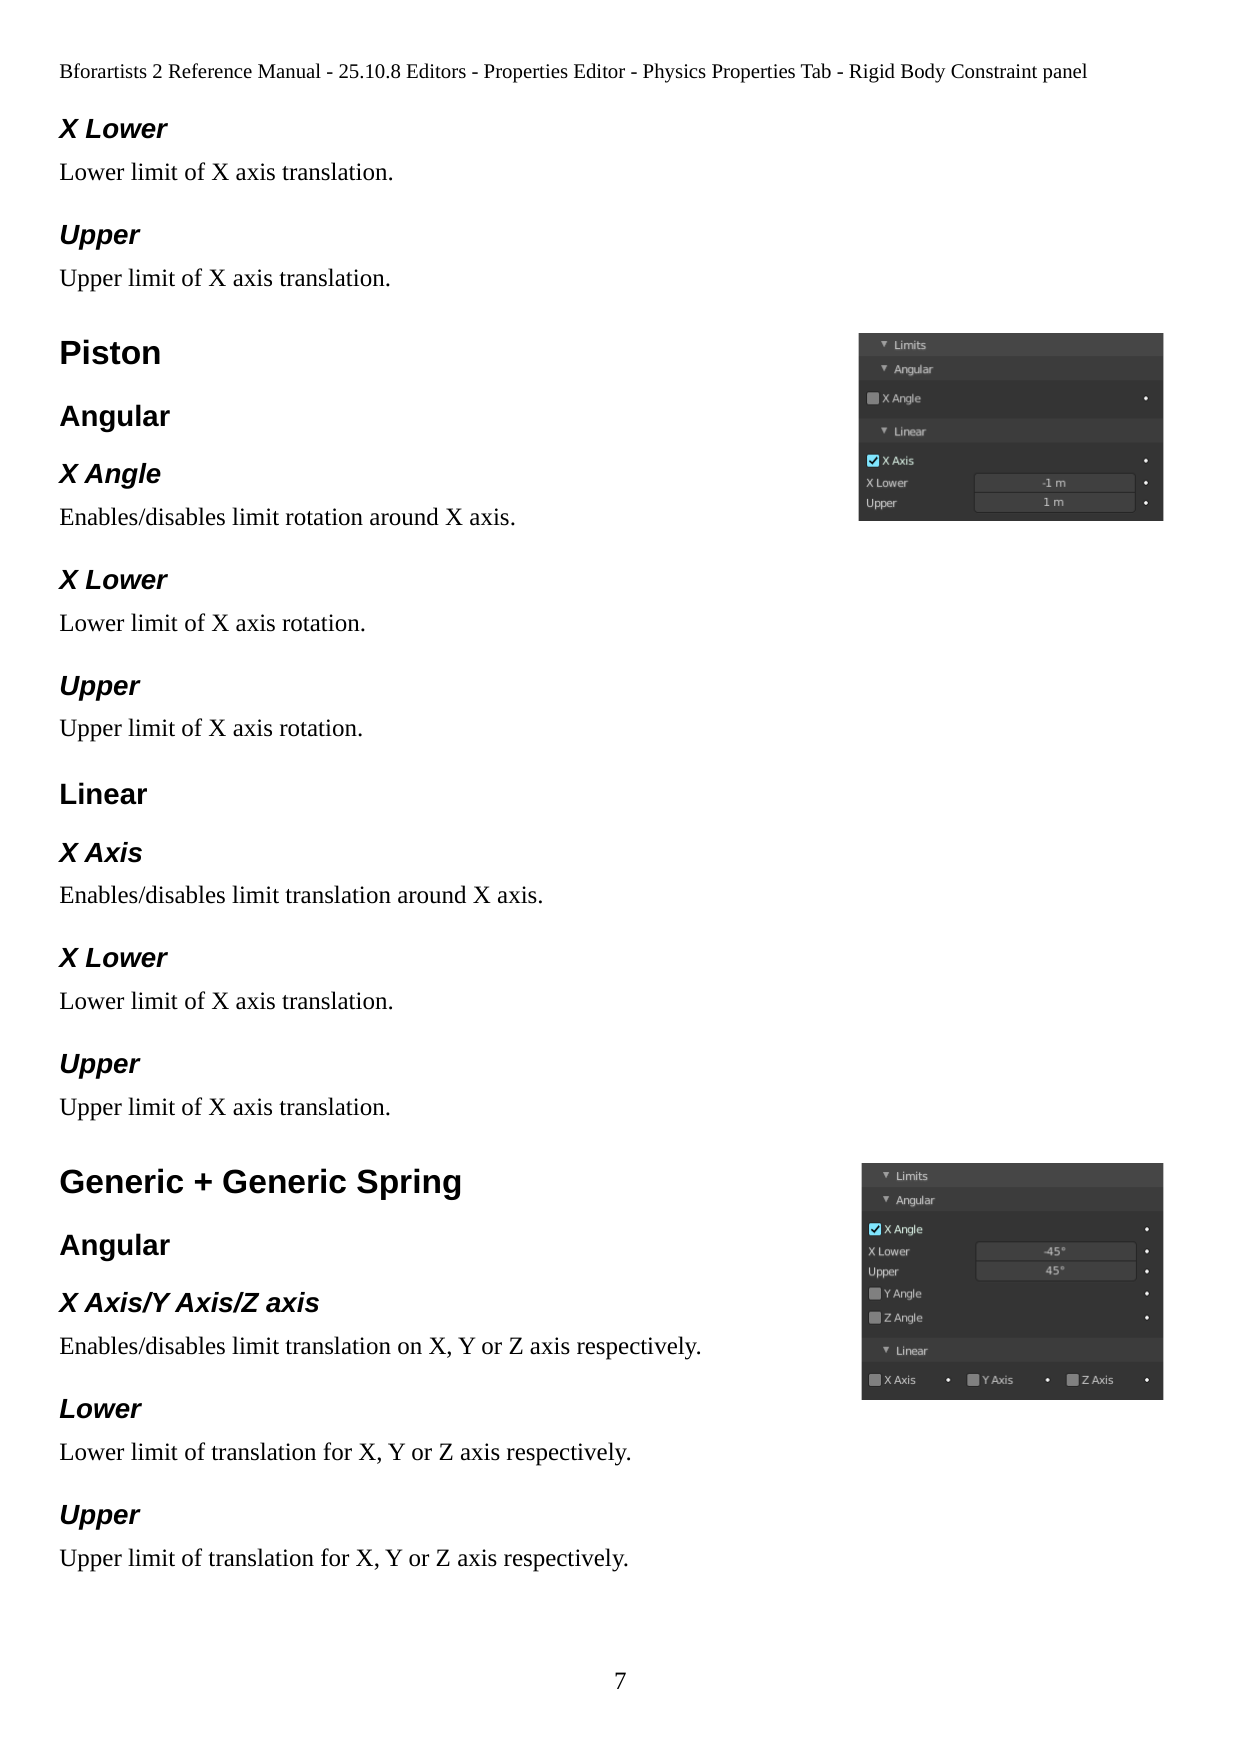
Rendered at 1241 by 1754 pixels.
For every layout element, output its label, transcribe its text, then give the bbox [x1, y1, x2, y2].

subtitle [1164, 333, 1181, 371]
text Upper limit of translation for X, Y or Z axis respectively. [59, 1543, 1181, 1572]
subtitle Piston [59, 333, 858, 371]
subtitle Upper [59, 669, 1181, 701]
picture [858, 333, 1164, 521]
subtitle X Axis [59, 836, 1181, 868]
subtitle [1164, 457, 1181, 489]
text Enables/disables limit translation around X axis. [59, 880, 1181, 909]
picture [861, 1163, 1164, 1400]
subtitle X Lower [59, 113, 1181, 144]
text Enables/disables limit rotation around X axis. [59, 502, 1181, 530]
subtitle Angular [59, 398, 858, 432]
text Lower limit of X axis rotation. [59, 608, 1181, 636]
text Upper limit of X axis translation. [59, 263, 1181, 292]
subtitle Upper [59, 218, 1181, 250]
subtitle Generic + Generic Spring [59, 1162, 1181, 1201]
subtitle X Lower [59, 942, 1181, 974]
text Lower limit of X axis translation. [59, 157, 1181, 186]
subtitle Angular [59, 1228, 861, 1262]
text Upper limit of X axis rotation. [59, 713, 1181, 742]
subtitle Upper [59, 1498, 1181, 1530]
subtitle [1164, 398, 1181, 432]
subtitle X Angle [59, 457, 858, 489]
subtitle Lower [59, 1392, 1181, 1424]
text Lower limit of X axis translation. [59, 986, 1181, 1015]
text Enables/disables limit translation on X, Y or Z axis respectively. [59, 1331, 861, 1360]
subtitle Upper [59, 1048, 1181, 1080]
text Lower limit of translation for X, Y or Z axis respectively. [59, 1437, 1181, 1466]
subtitle X Lower [59, 563, 1181, 595]
subtitle [1164, 1228, 1181, 1262]
subtitle [1164, 1287, 1181, 1318]
subtitle Linear [59, 777, 1181, 811]
text Upper limit of X axis translation. [59, 1092, 1181, 1121]
subtitle X Axis/Y Axis/Z axis [59, 1287, 861, 1318]
